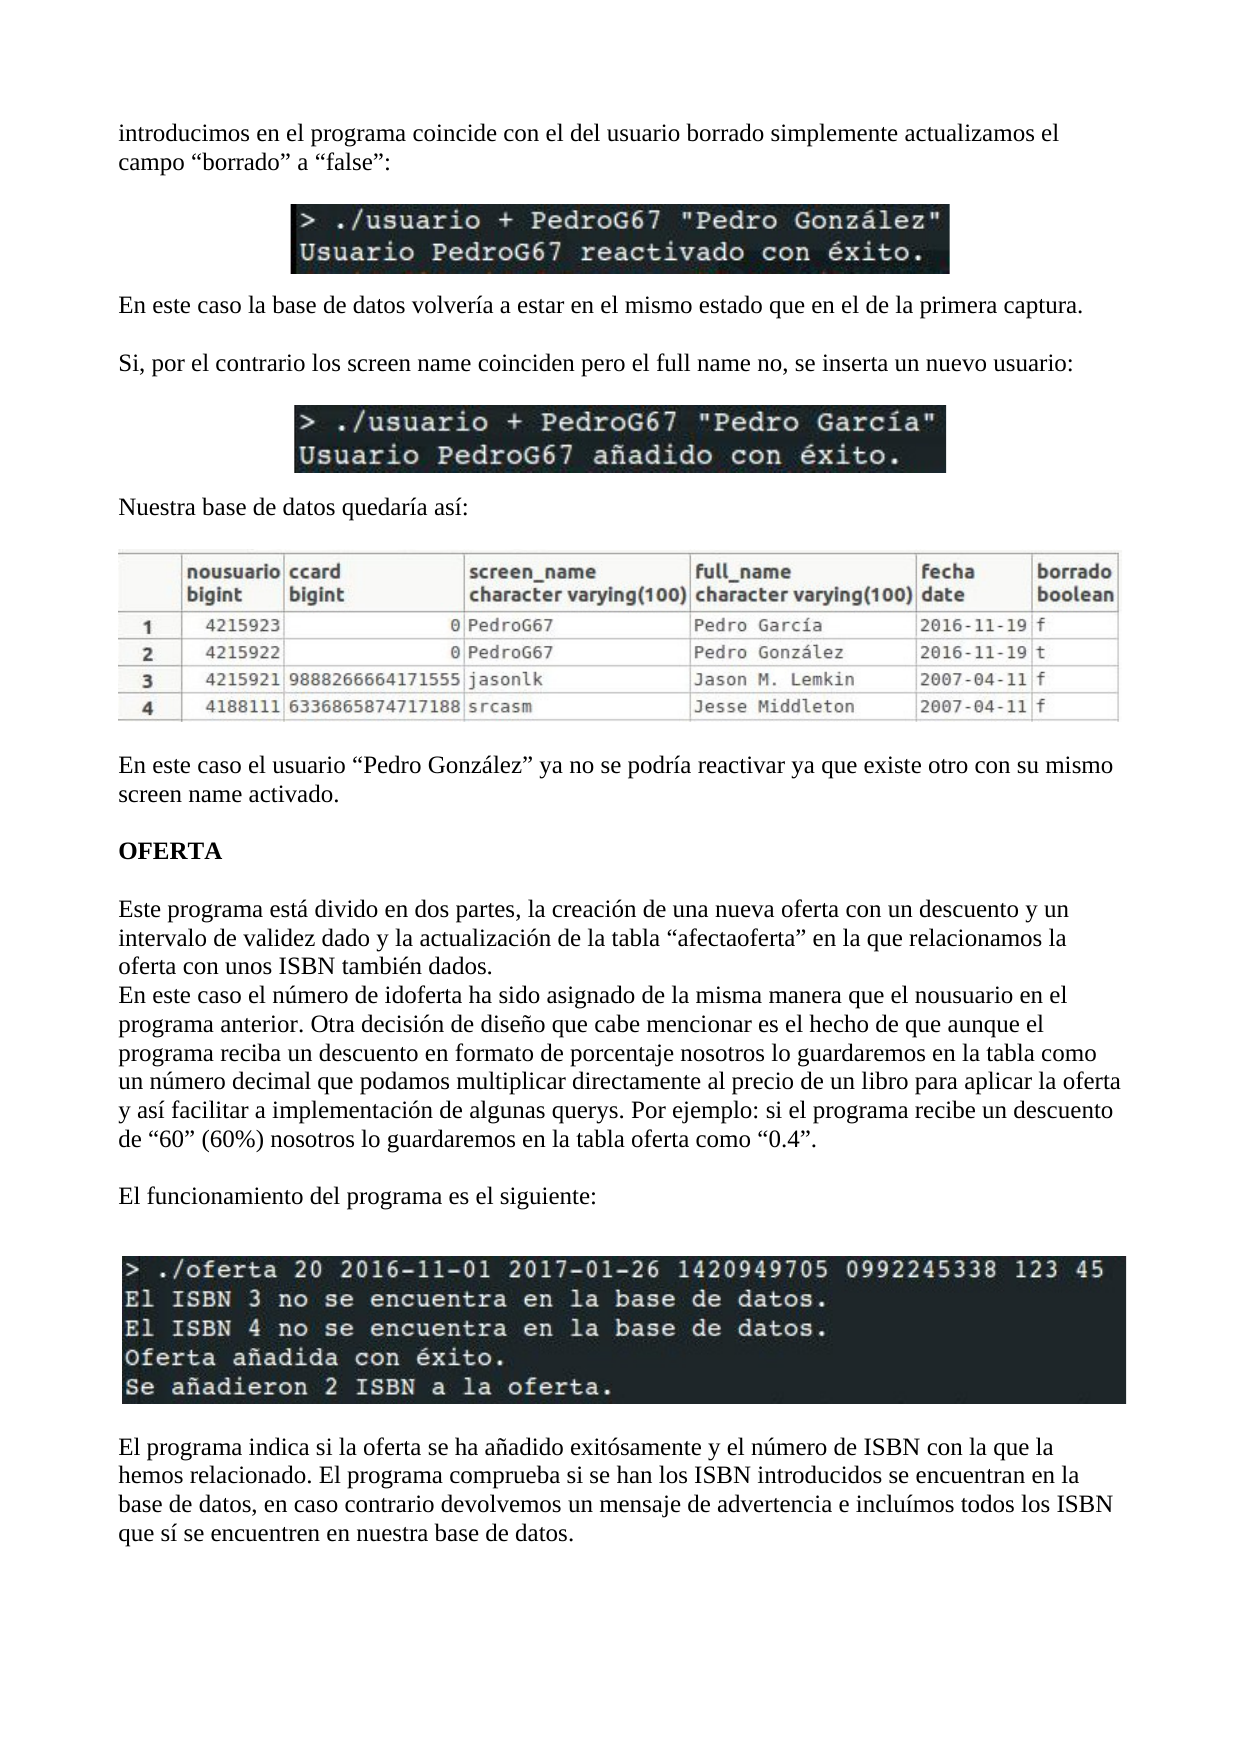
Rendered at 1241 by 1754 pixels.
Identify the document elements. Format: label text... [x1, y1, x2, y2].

text En este caso la base de datos volvería a estar en el mismo estado que en el de la primera captura. [118, 291, 1122, 319]
picture [294, 405, 947, 473]
text Nuestra base de datos quedaría así: [118, 492, 1122, 521]
text Este programa está divido en dos partes, la creación de una nueva oferta con un descuento y un intervalo de validez dado y la actualización de la tabla “afectaoferta” en la que relacionamos la oferta con unos ISBN también dados. [118, 894, 1122, 980]
picture [118, 549, 1123, 722]
text En este caso el usuario “Pedro González” ya no se podría reactivar ya que existe otro con su mismo screen name activado. [118, 750, 1122, 808]
picture [122, 1256, 1127, 1404]
text El funcionamiento del programa es el siguiente: [118, 1181, 1122, 1210]
picture [290, 204, 950, 274]
text OFERTA [118, 836, 1122, 865]
text El programa indica si la oferta se ha añadido exitósamente y el número de ISBN con la que la hemos relacionado. El programa comprueba si se han los ISBN introducidos se encuentran en la base de datos, en caso contrario devolvemos un mensaje de advertencia e incluímos todos los ISBN que sí se encuentren en nuestra base de datos. [118, 1432, 1122, 1547]
text En este caso el número de idoferta ha sido asignado de la misma manera que el nousuario en el programa anterior. Otra decisión de diseño que cabe mencionar es el hecho de que aunque el programa reciba un descuento en formato de porcentaje nosotros lo guardaremos en la tabla como un número decimal que podamos multiplicar directamente al precio de un libro para aplicar la oferta y así facilitar a implementación de algunas querys. Por ejemplo: si el programa recibe un descuento de “60” (60%) nosotros lo guardaremos en la tabla oferta como “0.4”. [118, 980, 1122, 1153]
text introducimos en el programa coincide con el del usuario borrado simplemente actualizamos el campo “borrado” a “false”: [118, 118, 1122, 176]
text Si, por el contrario los screen name coinciden pero el full name no, se inserta un nuevo usuario: [118, 348, 1122, 377]
